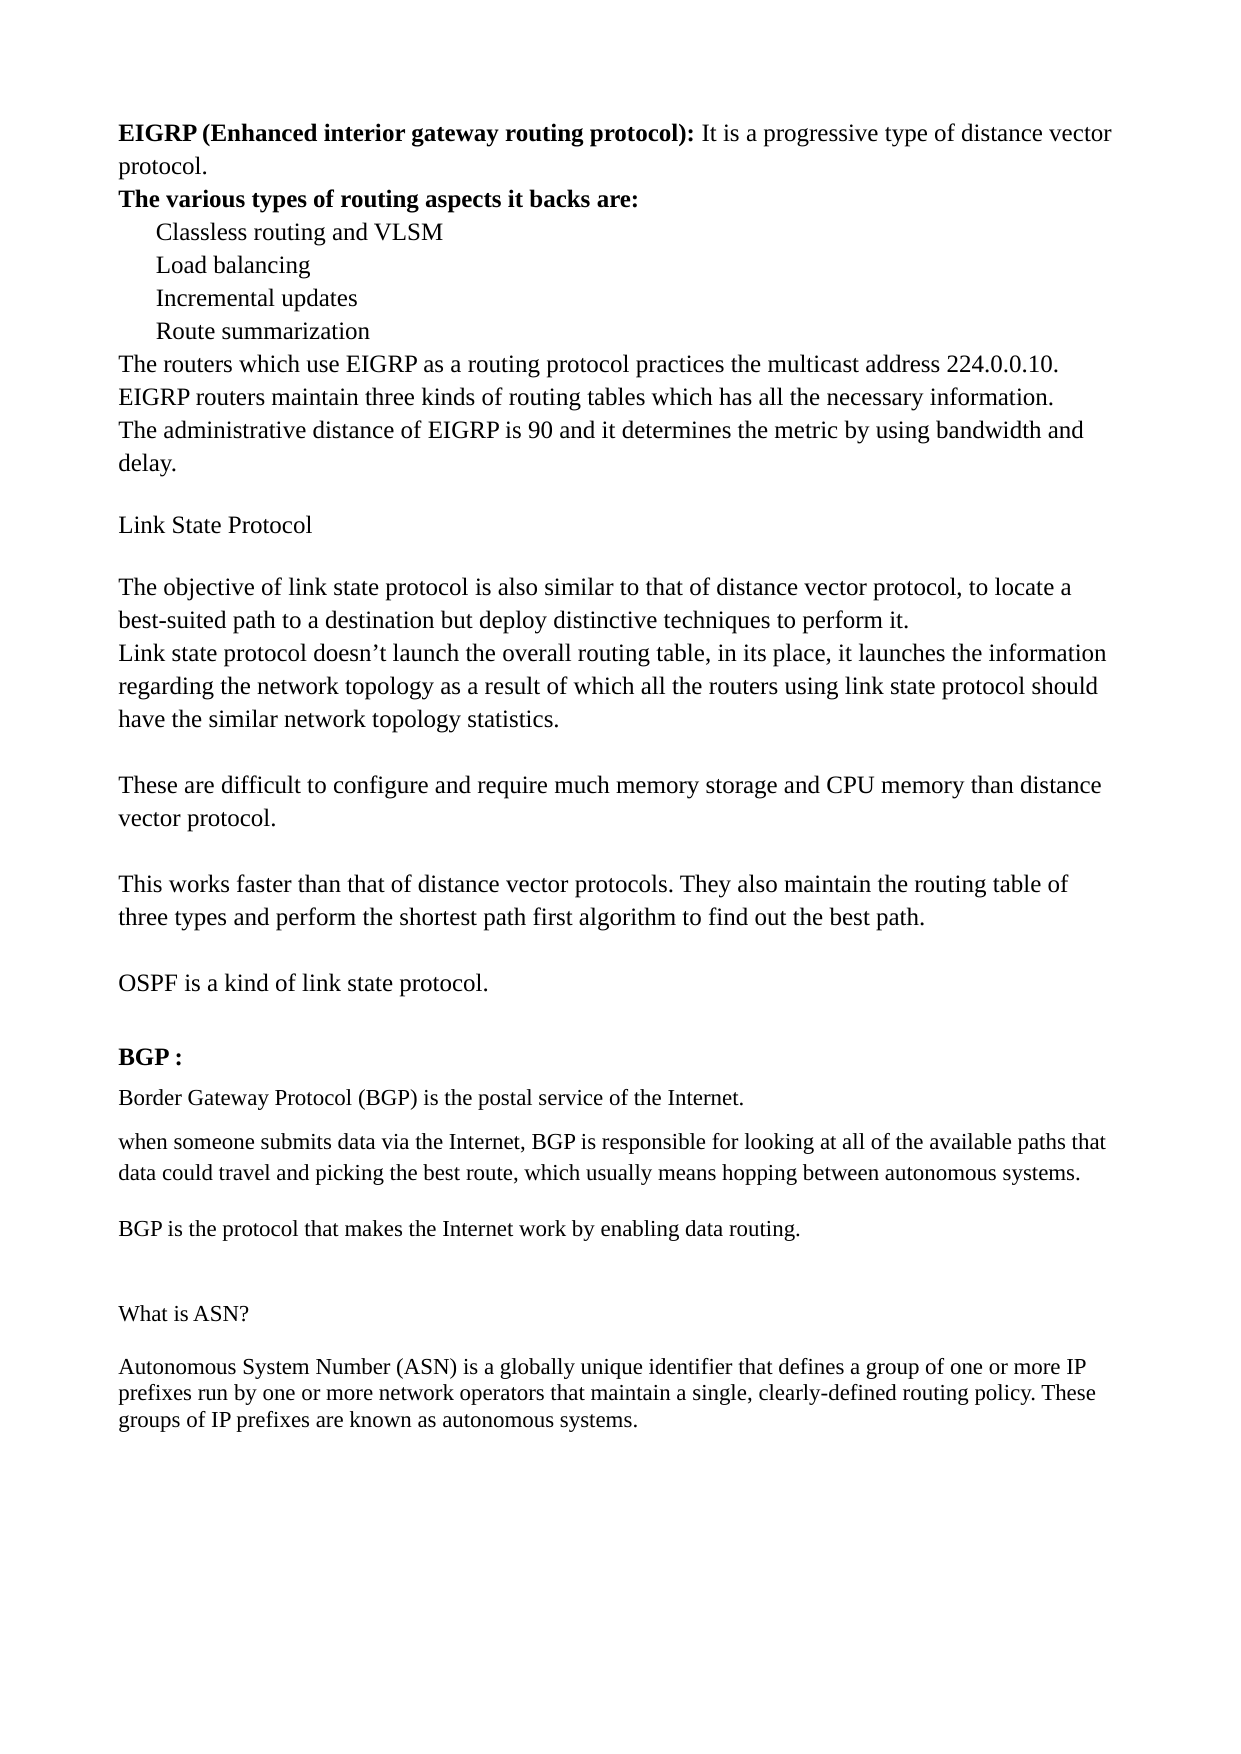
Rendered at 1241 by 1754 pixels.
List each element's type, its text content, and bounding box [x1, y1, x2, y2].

text The administrative distance of EIGRP is 90 and it determines the metric by using bandwidth and delay. [118, 415, 1122, 477]
text This works faster than that of distance vector protocols. They also maintain the routing table of three types and perform the shortest path first algorithm to find out the best path. [118, 869, 1122, 931]
list Route summarization [118, 316, 1122, 345]
text The objective of link state protocol is also similar to that of distance vector protocol, to locate a best-suited path to a destination but deploy distinctive techniques to perform it. [118, 572, 1122, 634]
text Border Gateway Protocol (BGP) is the postal service of the Internet. [118, 1084, 1122, 1110]
text BGP is the protocol that makes the Internet work by enabling data routing. [118, 1203, 1122, 1241]
subtitle Link State Protocol [118, 510, 1122, 539]
subtitle BGP : [118, 1014, 1122, 1071]
text What is ASN? [118, 1300, 1122, 1327]
text OSPF is a kind of link state protocol. [118, 968, 1122, 997]
text These are difficult to configure and require much memory storage and CPU memory than distance vector protocol. [118, 770, 1122, 832]
list Load balancing [118, 250, 1122, 279]
text The routers which use EIGRP as a routing protocol practices the multicast address 224.0.0.10. EIGRP routers maintain three kinds of routing tables which has all the necessary information. [118, 349, 1122, 411]
text when someone submits data via the Internet, BGP is responsible for looking at all of the available paths that data could travel and picking the best route, which usually means hopping between autonomous systems. [118, 1128, 1122, 1185]
list Incremental updates [118, 283, 1122, 312]
text Autonomous System Number (ASN) is a globally unique identifier that defines a group of one or more IP prefixes run by one or more network operators that maintain a single, clearly-defined routing policy. These groups of IP prefixes are known as autonomous systems. [118, 1353, 1122, 1432]
text The various types of routing aspects it backs are: [118, 184, 1122, 213]
list Classless routing and VLSM [118, 217, 1122, 246]
text EIGRP (Enhanced interior gateway routing protocol): It is a progressive type of distance vector protocol. [118, 118, 1122, 180]
text Link state protocol doesn’t launch the overall routing table, in its place, it launches the information regarding the network topology as a result of which all the routers using link state protocol should have the similar network topology statistics. [118, 638, 1122, 733]
